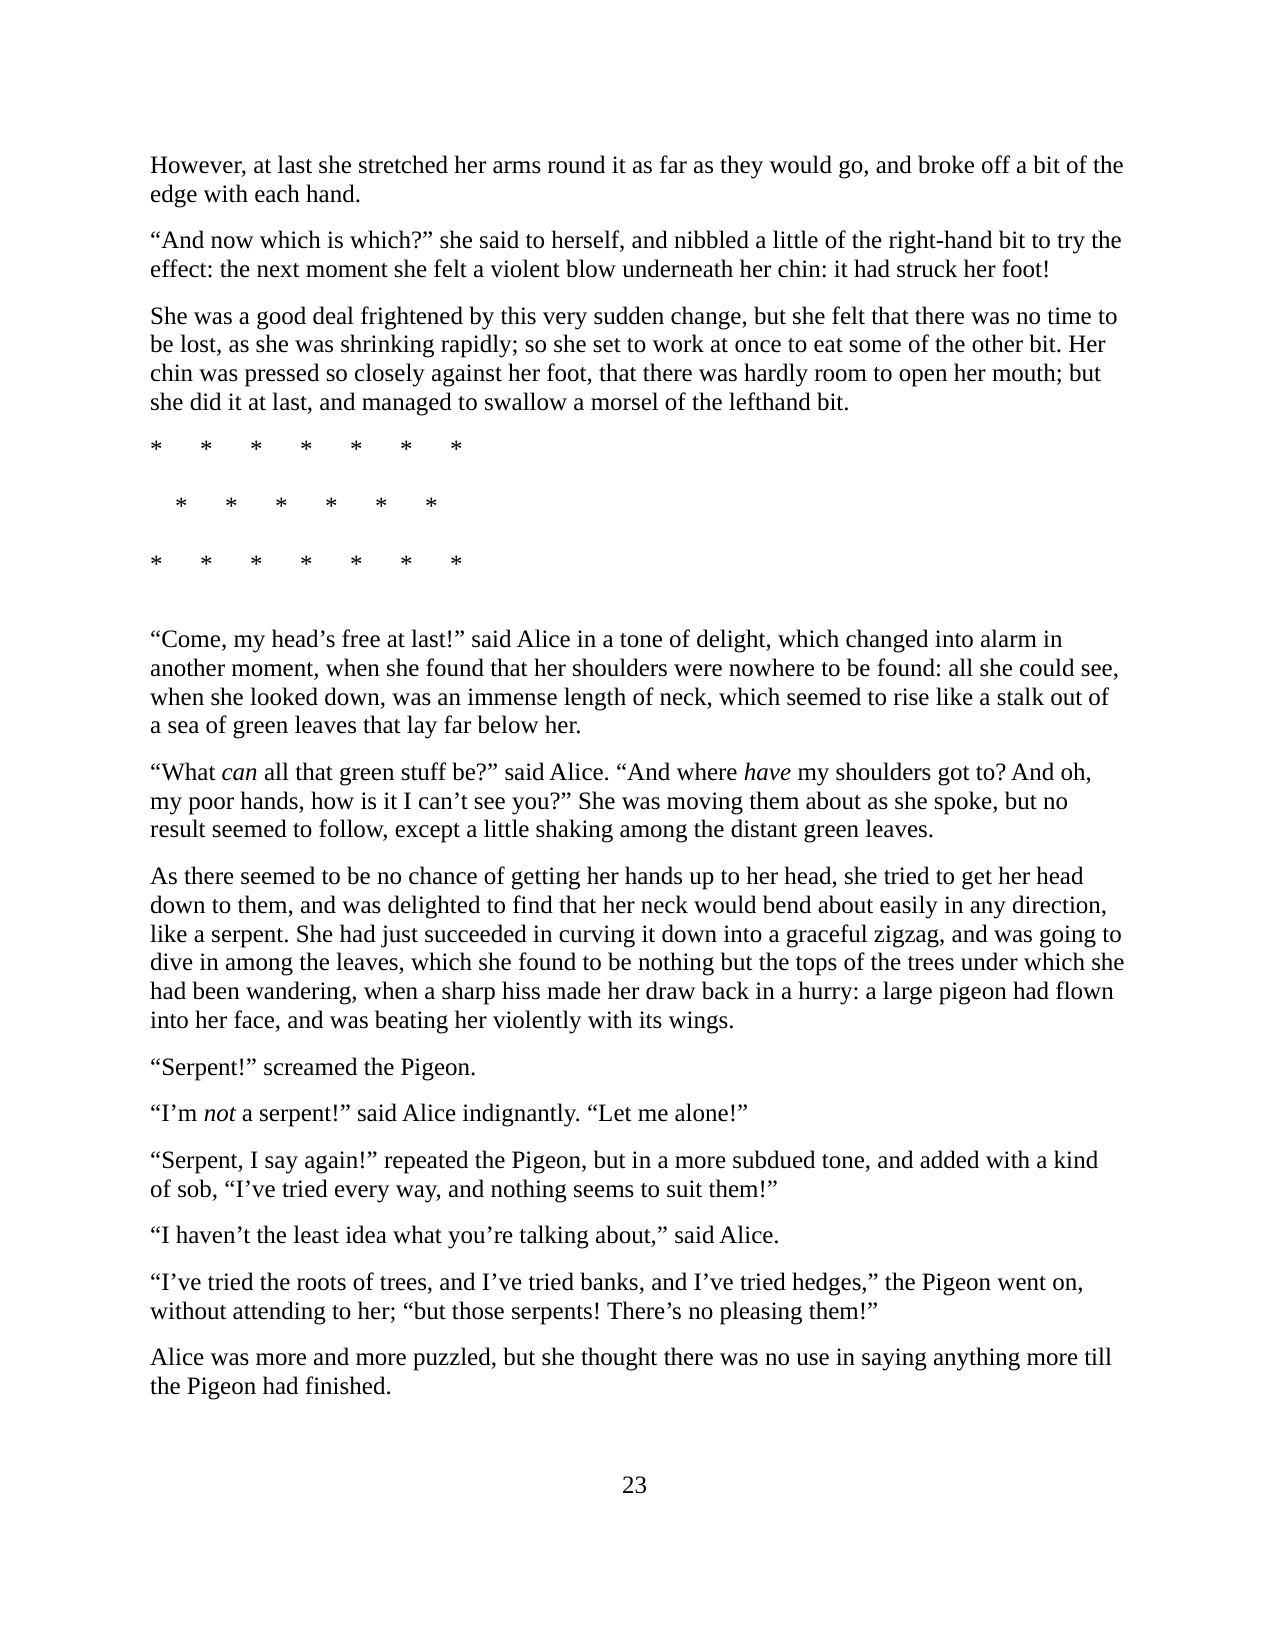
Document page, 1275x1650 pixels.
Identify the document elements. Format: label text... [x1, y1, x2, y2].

text “Come, my head’s free at last!” said Alice in a tone of delight, which changed into alarm in another moment, when she found that her shoulders were nowhere to be found: all she could see, when she looked down, was an immense length of neck, which seemed to rise like a stalk out of a sea of green leaves that lay far below her. [150, 624, 1125, 739]
text “I haven’t the least idea what you’re talking about,” said Alice. [150, 1220, 1125, 1249]
text Alice was more and more puzzled, but she thought there was no use in saying anything more till the Pigeon had finished. [150, 1342, 1125, 1400]
text “I’ve tried the roots of trees, and I’ve tried banks, and I’ve tried hedges,” the Pigeon went on, without attending to her; “but those serpents! There’s no pleasing them!” [150, 1267, 1125, 1324]
text “Serpent!” screamed the Pigeon. [150, 1052, 1125, 1080]
text * * * * * * * * * * * * * * * * * * * * [150, 434, 1125, 606]
text “What can all that green stuff be?” said Alice. “And where have my shoulders got to? And oh, my poor hands, how is it I can’t see you?” She was moving them about as she spoke, but no result seemed to follow, except a little shaking among the distant green leaves. [150, 757, 1125, 843]
text “Serpent, I say again!” repeated the Pigeon, but in a more subdued tone, and added with a kind of sob, “I’ve tried every way, and nothing seems to suit them!” [150, 1145, 1125, 1202]
text However, at last she stretched her arms round it as far as they would go, and broke off a bit of the edge with each hand. [150, 150, 1125, 207]
text She was a good deal frightened by this very sudden change, but she felt that there was no time to be lost, as she was shrinking rapidly; so she set to work at once to eat some of the other bit. Her chin was pressed so closely against her foot, that there was hardly room to open her mouth; but she did it at last, and managed to swallow a morsel of the lefthand bit. [150, 301, 1125, 416]
text “And now which is which?” she said to herself, and nibbled a little of the right-hand bit to try the effect: the next moment she felt a violent blow underneath her chin: it had struck her foot! [150, 225, 1125, 283]
text As there seemed to be no chance of getting her hands up to her head, she tried to get her head down to them, and was delighted to find that her neck would bend about easily in any direction, like a serpent. She had just succeeded in curving it down into a graceful zigzag, and was going to dive in among the leaves, which she found to be nothing but the tops of the trees under which she had been wandering, when a sharp hiss made her draw back in a hurry: a large pigeon had flown into her face, and was beating her violently with its wings. [150, 861, 1125, 1034]
text “I’m not a serpent!” said Alice indignantly. “Let me alone!” [150, 1098, 1125, 1127]
